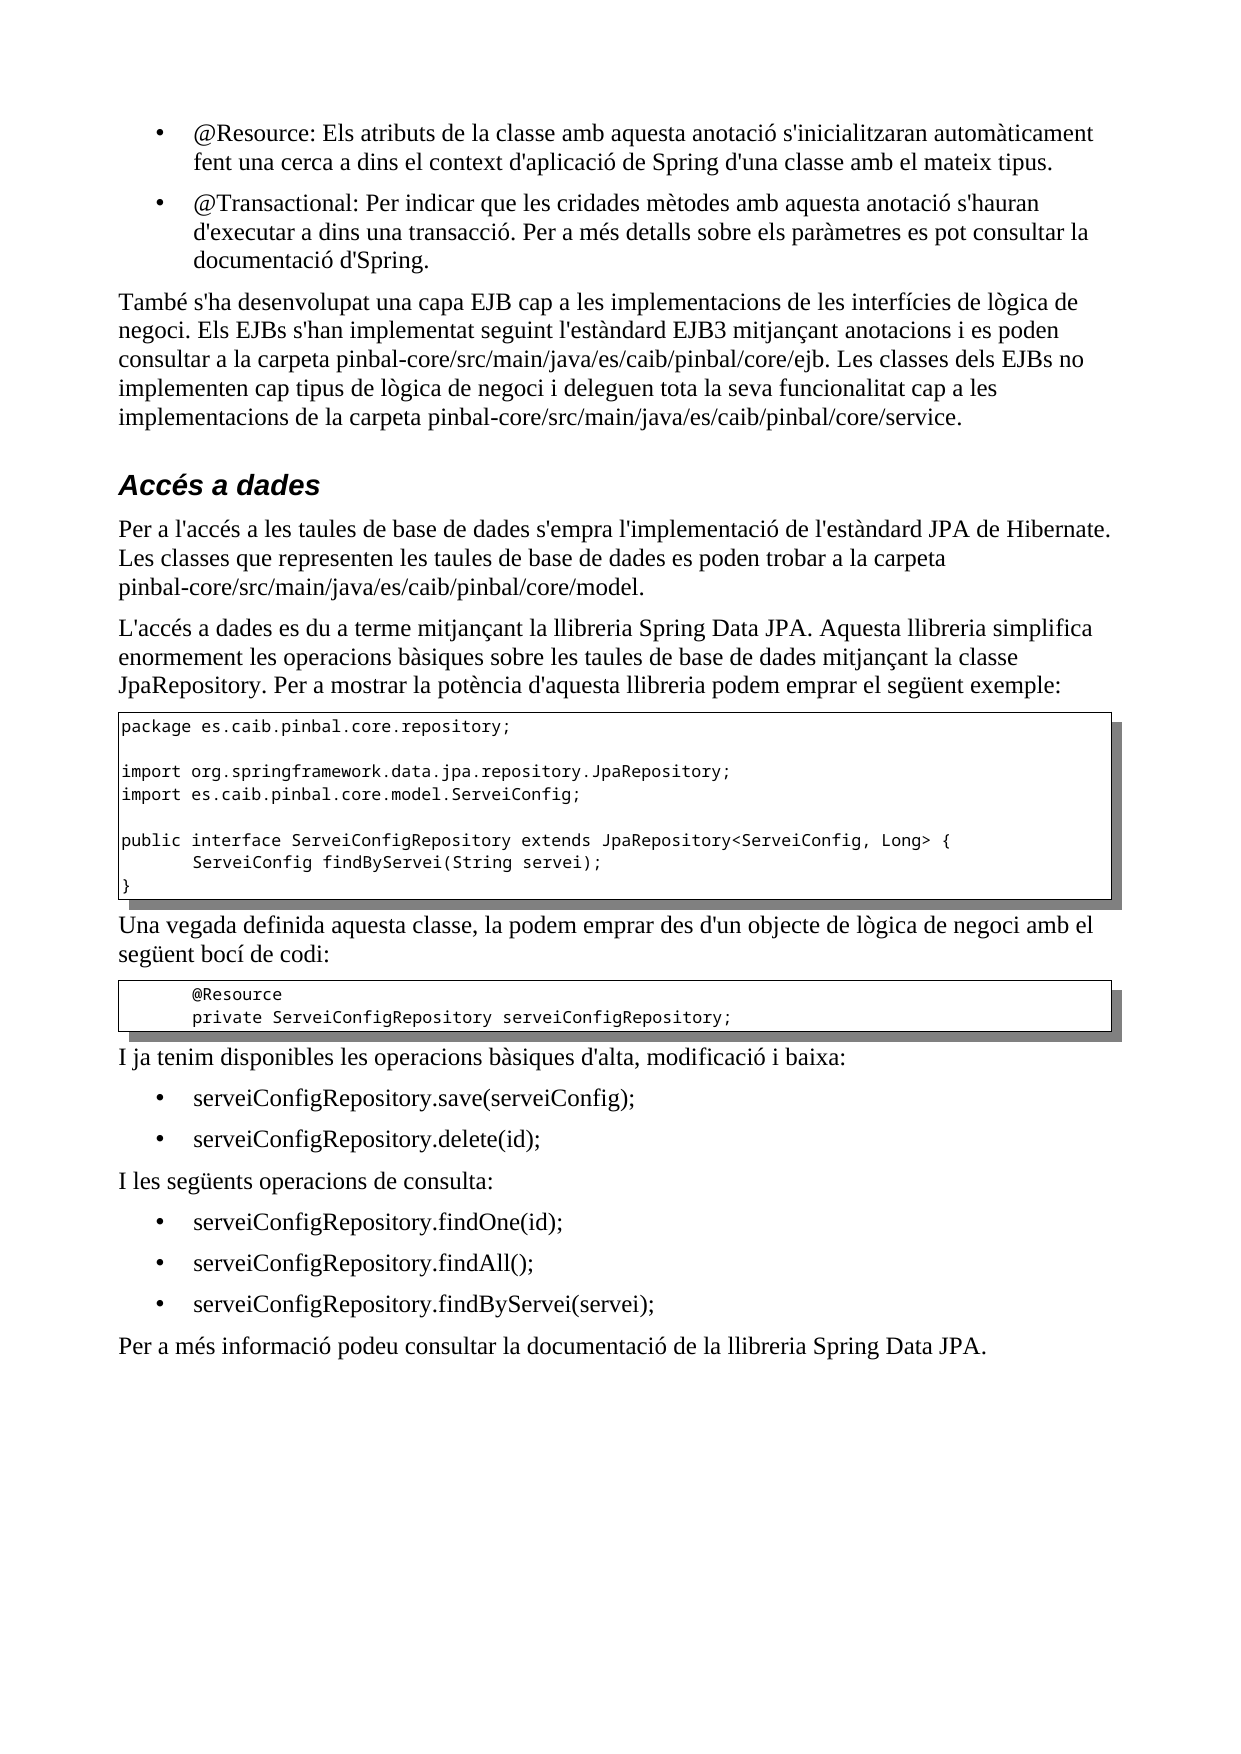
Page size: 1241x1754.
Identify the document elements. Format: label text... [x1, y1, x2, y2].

text ServeiConfig findByServei(String servei); [119, 848, 1111, 871]
text } [119, 871, 1111, 899]
text public interface ServeiConfigRepository extends JpaRepository<ServeiConfig, Long> { [119, 825, 1111, 848]
text private ServeiConfigRepository serveiConfigRepository; [119, 1003, 1111, 1031]
list serveiConfigRepository.findAll(); [156, 1248, 1122, 1277]
text @Resource [119, 981, 1111, 1003]
list @Transactional: Per indicar que les cridades mètodes amb aquesta anotació s'hauran d'executar a dins una transacció. Per a més detalls sobre els paràmetres es pot consultar la documentació d'Spring. [156, 188, 1122, 274]
text L'accés a dades es du a terme mitjançant la llibreria Spring Data JPA. Aquesta llibreria simplifica enormement les operacions bàsiques sobre les taules de base de dades mitjançant la classe JpaRepository. Per a mostrar la potència d'aquesta llibreria podem emprar el següent exemple: [118, 613, 1122, 699]
text I ja tenim disponibles les operacions bàsiques d'alta, modificació i baixa: [118, 1042, 1122, 1071]
list @Resource: Els atributs de la classe amb aquesta anotació s'inicialitzaran automàticament fent una cerca a dins el context d'aplicació de Spring d'una classe amb el mateix tipus. [156, 118, 1122, 176]
text Per a més informació podeu consultar la documentació de la llibreria Spring Data JPA. [118, 1331, 1122, 1359]
list serveiConfigRepository.save(serveiConfig); [156, 1083, 1122, 1112]
list serveiConfigRepository.delete(id); [156, 1124, 1122, 1153]
text import org.springframework.data.jpa.repository.JpaRepository; [119, 757, 1111, 780]
text Per a l'accés a les taules de base de dades s'empra l'implementació de l'estàndard JPA de Hibernate. Les classes que representen les taules de base de dades es poden trobar a la carpeta pinbal-core/src/main/java/es/caib/pinbal/core/model. [118, 514, 1122, 600]
text package es.caib.pinbal.core.repository; [119, 713, 1111, 737]
text També s'ha desenvolupat una capa EJB cap a les implementacions de les interfícies de lògica de negoci. Els EJBs s'han implementat seguint l'estàndard EJB3 mitjançant anotacions i es poden consultar a la carpeta pinbal-core/src/main/java/es/caib/pinbal/core/ejb. Les classes dels EJBs no implementen cap tipus de lògica de negoci i deleguen tota la seva funcionalitat cap a les implementacions de la carpeta pinbal-core/src/main/java/es/caib/pinbal/core/service. [118, 287, 1122, 431]
list serveiConfigRepository.findByServei(servei); [156, 1289, 1122, 1318]
text Una vegada definida aquesta classe, la podem emprar des d'un objecte de lògica de negoci amb el següent bocí de codi: [118, 910, 1122, 967]
text import es.caib.pinbal.core.model.ServeiConfig; [119, 780, 1111, 806]
subtitle Accés a dades [118, 468, 1122, 502]
text I les següents operacions de consulta: [118, 1166, 1122, 1194]
list serveiConfigRepository.findOne(id); [156, 1207, 1122, 1236]
